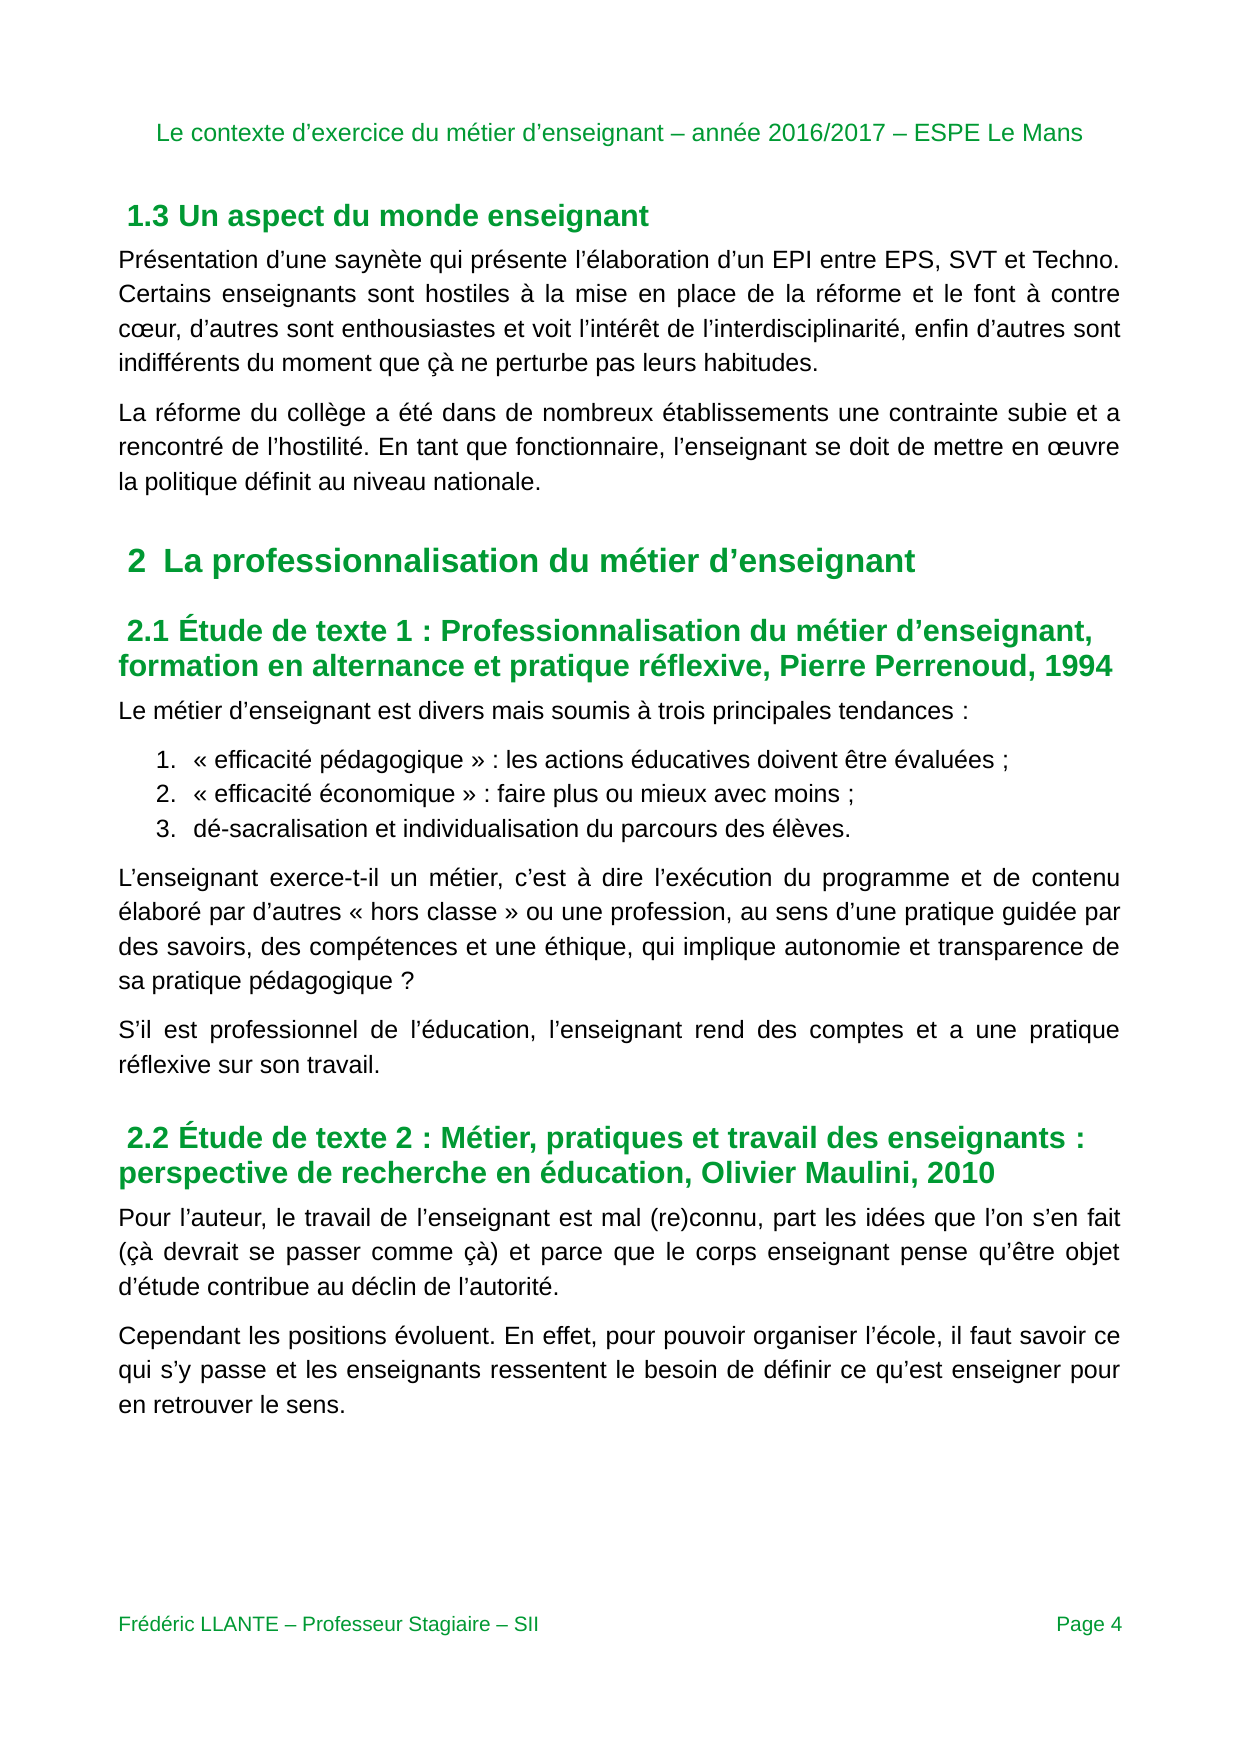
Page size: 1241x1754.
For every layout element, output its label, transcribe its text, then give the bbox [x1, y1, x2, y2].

subtitle Un aspect du monde enseignant [118, 197, 1122, 232]
subtitle La professionnalisation du métier d’enseignant [118, 541, 1122, 579]
list « efficacité économique » : faire plus ou mieux avec moins ; [156, 779, 1122, 808]
subtitle Étude de texte 1 : Professionnalisation du métier d’enseignant, formation en alternance et pratique réflexive, Pierre Perrenoud, 1994 [118, 612, 1122, 683]
subtitle Étude de texte 2 : Métier, pratiques et travail des enseignants : perspective de recherche en éducation, Olivier Maulini, 2010 [118, 1119, 1122, 1190]
list dé-sacralisation et individualisation du parcours des élèves. [156, 814, 1122, 842]
text L’enseignant exerce-t-il un métier, c’est à dire l’exécution du programme et de contenu élaboré par d’autres « hors classe » ou une profession, au sens d’une pratique guidée par des savoirs, des compétences et une éthique, qui implique autonomie et transparence de sa pratique pédagogique ? [118, 863, 1122, 995]
list « efficacité pédagogique » : les actions éducatives doivent être évaluées ; [156, 745, 1122, 773]
text Pour l’auteur, le travail de l’enseignant est mal (re)connu, part les idées que l’on s’en fait (çà devrait se passer comme çà) et parce que le corps enseignant pense qu’être objet d’étude contribue au déclin de l’autorité. [118, 1203, 1122, 1300]
text S’il est professionnel de l’éducation, l’enseignant rend des comptes et a une pratique réflexive sur son travail. [118, 1015, 1122, 1078]
text La réforme du collège a été dans de nombreux établissements une contrainte subie et a rencontré de l’hostilité. En tant que fonctionnaire, l’enseignant se doit de mettre en œuvre la politique définit au niveau nationale. [118, 397, 1122, 495]
text Présentation d’une saynète qui présente l’élaboration d’un EPI entre EPS, SVT et Techno. Certains enseignants sont hostiles à la mise en place de la réforme et le font à contre cœur, d’autres sont enthousiastes et voit l’intérêt de l’interdisciplinarité, enfin d’autres sont indifférents du moment que çà ne perturbe pas leurs habitudes. [118, 245, 1122, 377]
text Le métier d’enseignant est divers mais soumis à trois principales tendances : [118, 696, 1122, 724]
text Cependant les positions évoluent. En effet, pour pouvoir organiser l’école, il faut savoir ce qui s’y passe et les enseignants ressentent le besoin de définir ce qu’est enseigner pour en retrouver le sens. [118, 1321, 1122, 1418]
